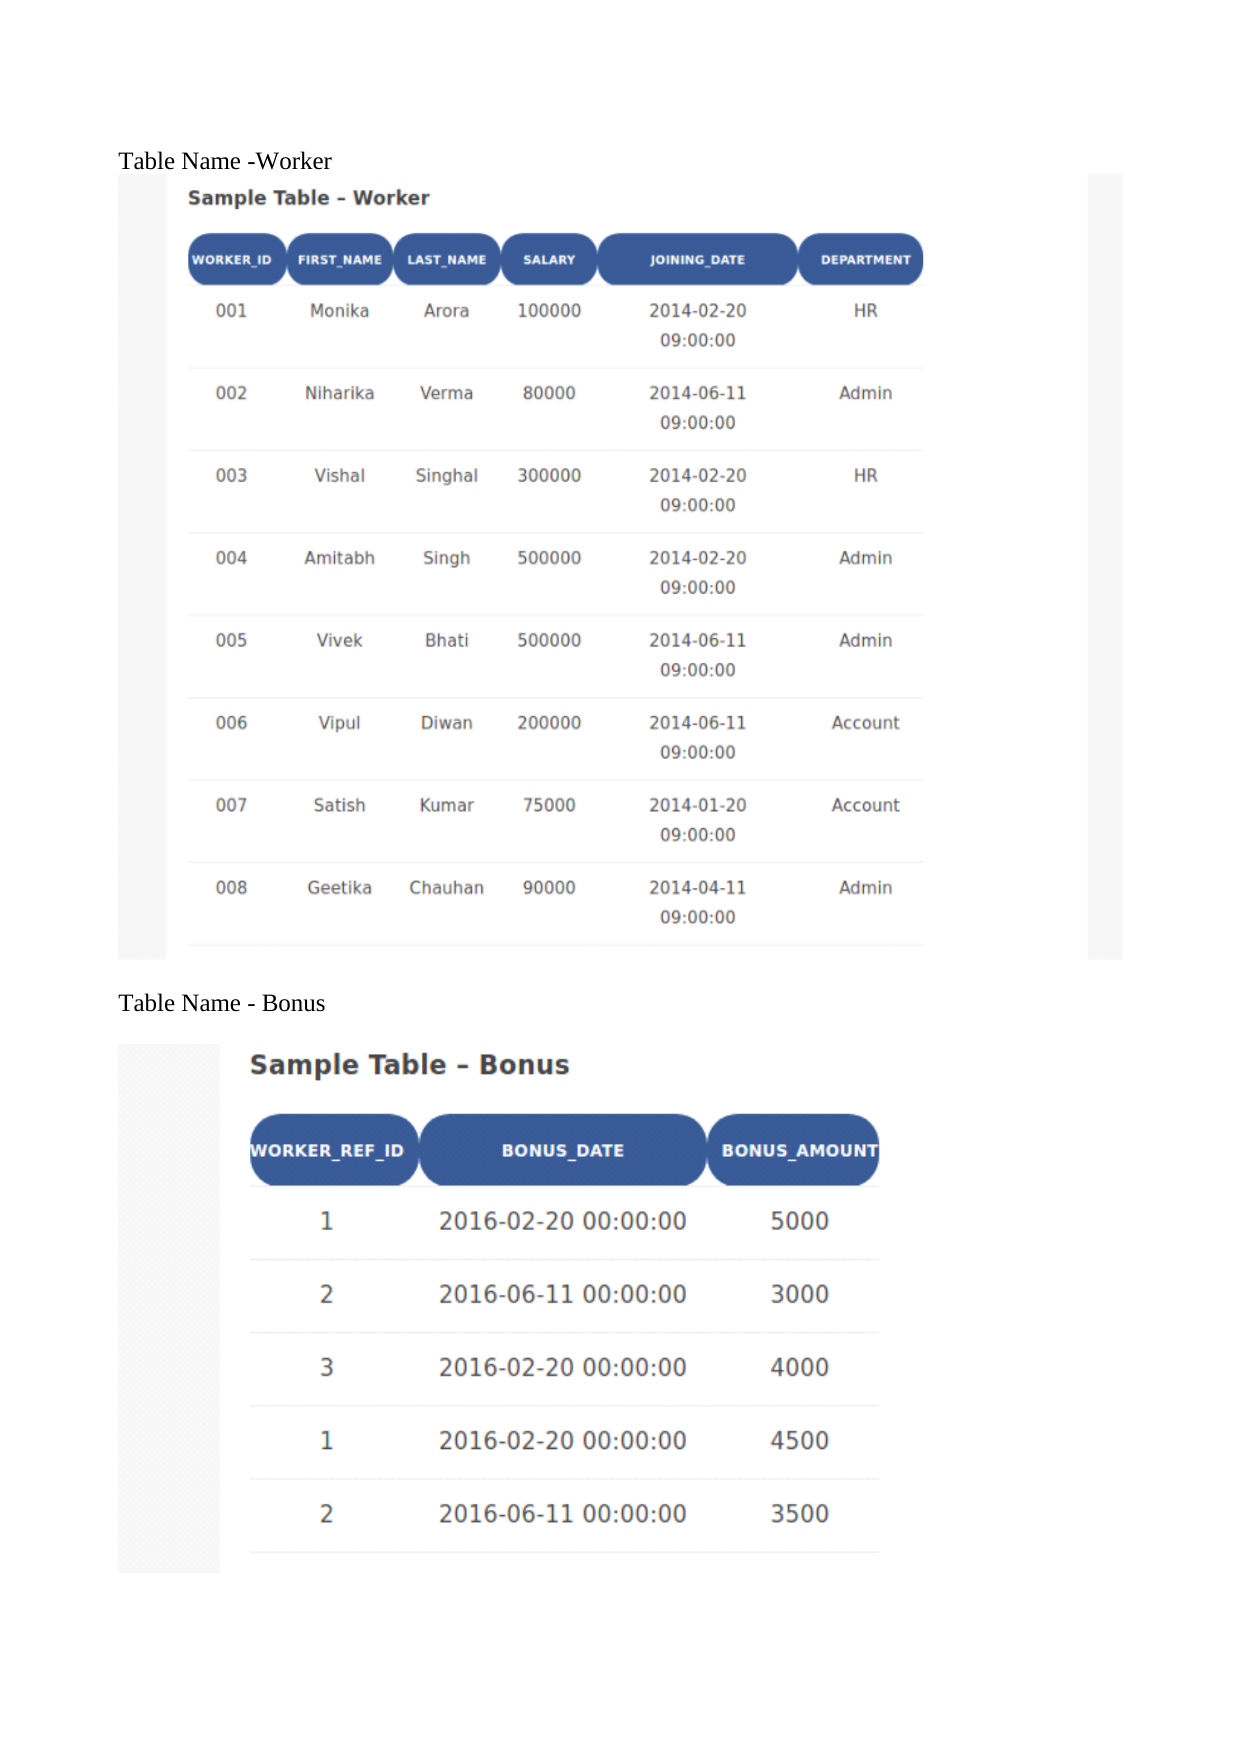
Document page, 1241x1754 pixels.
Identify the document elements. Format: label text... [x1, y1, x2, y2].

text Table Name - Bonus [118, 960, 1122, 1017]
text Table Name -Worker [118, 146, 1122, 174]
